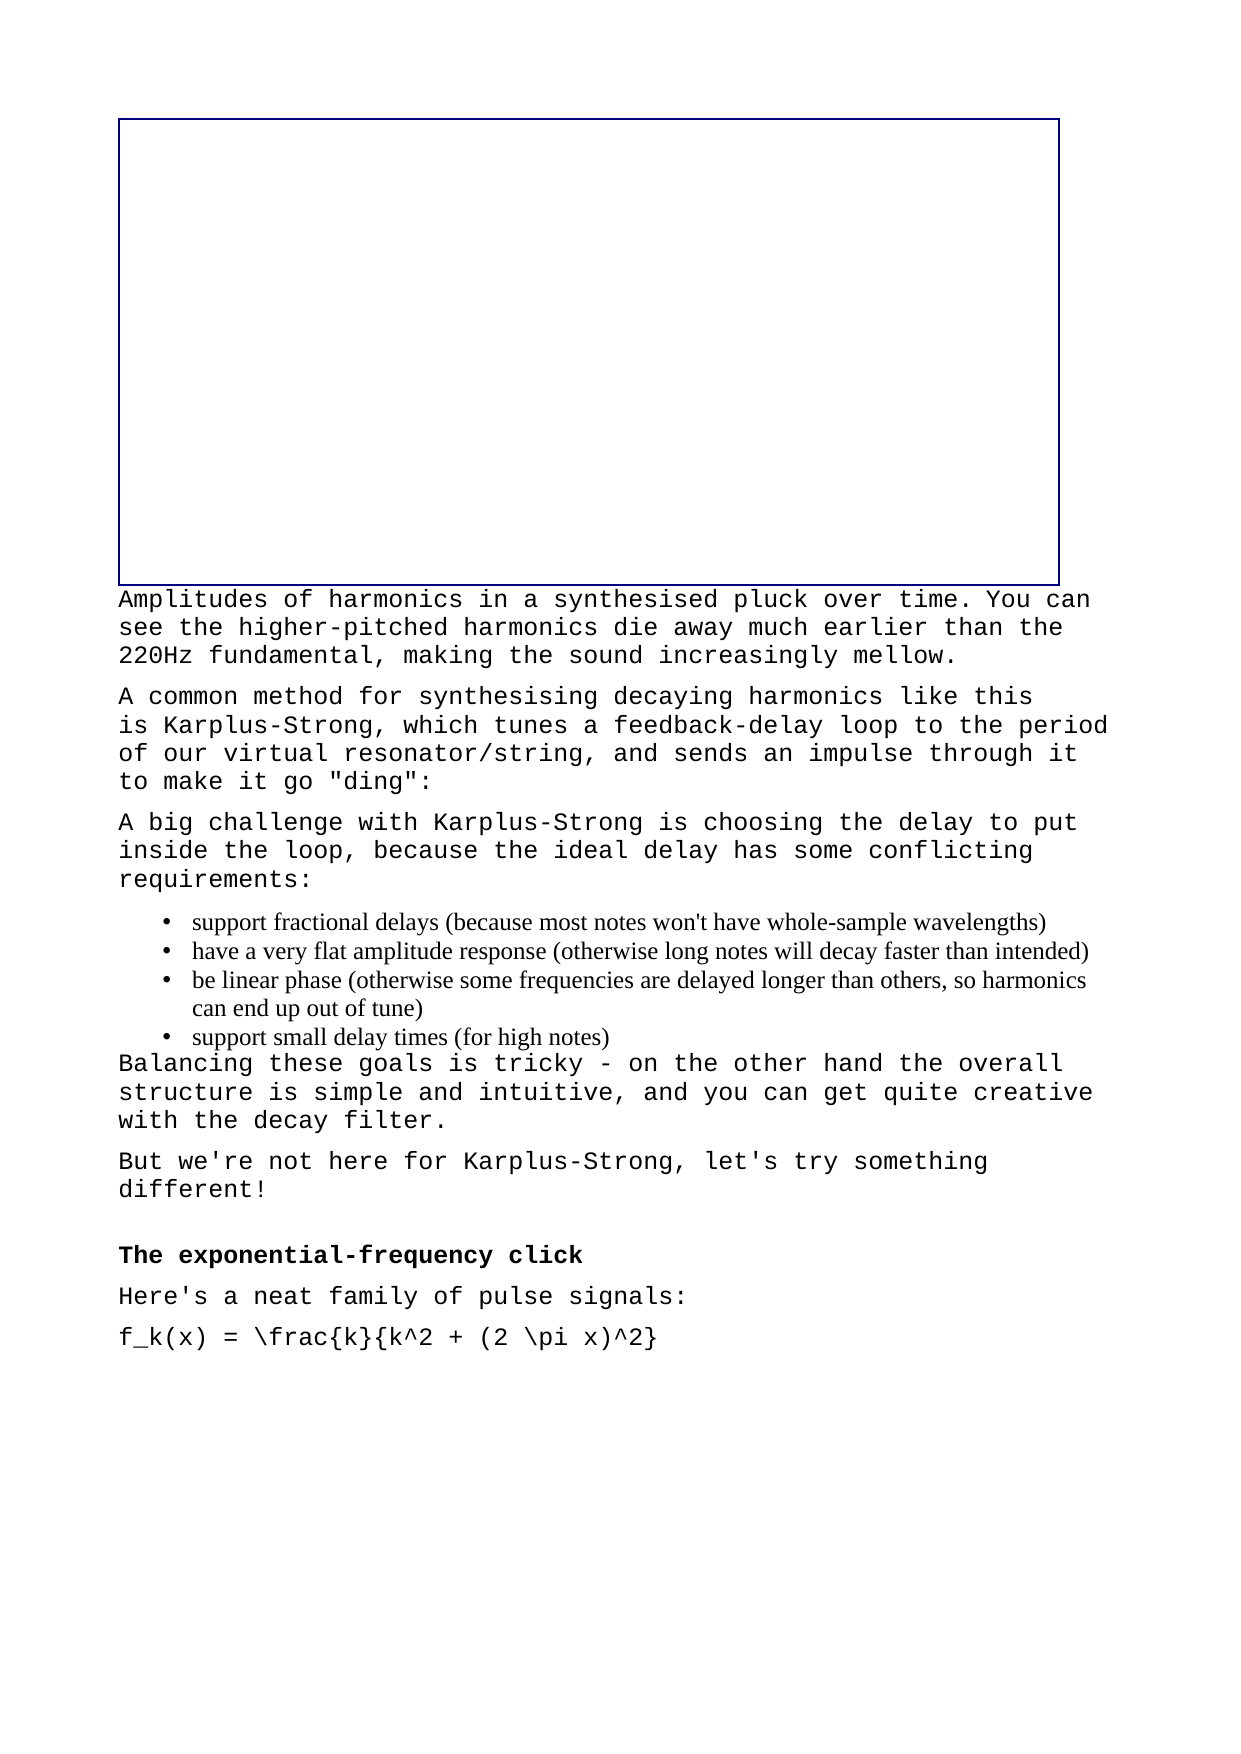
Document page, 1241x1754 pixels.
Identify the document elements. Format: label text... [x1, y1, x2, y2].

text Amplitudes of harmonics in a synthesised pluck over time. You can see the higher-pitched harmonics die away much earlier than the 220Hz fundamental, making the sound increasingly mellow. [118, 118, 1122, 671]
text A common method for synthesising decaying harmonics like this is Karplus-Strong, which tunes a feedback-delay loop to the period of our virtual resonator/string, and sends an impulse through it to make it go "ding": [118, 684, 1122, 797]
text f_k(x) = \frac{k}{k^2 + (2 \pi x)^2} [118, 1324, 1122, 1353]
list support fractional delays (because most notes won't have whole-sample wavelengths) [162, 907, 1122, 936]
list have a very flat amplitude response (otherwise long notes will decay faster than intended) [162, 936, 1122, 965]
list be linear phase (otherwise some frequencies are delayed longer than others, so harmonics can end up out of tune) [162, 965, 1122, 1022]
text Balancing these goals is tricky - on the other hand the overall structure is simple and intuitive, and you can get quite creative with the decay filter. [118, 1051, 1122, 1136]
text But we're not here for Karplus-Strong, let's try something different! [118, 1148, 1122, 1205]
subtitle The exponential-frequency click [118, 1243, 1122, 1271]
text Here's a neat family of pulse signals: [118, 1283, 1122, 1312]
text A big challenge with Karplus-Strong is choosing the delay to put inside the loop, because the ideal delay has some conflicting requirements: [118, 810, 1122, 895]
list support small delay times (for high notes) [162, 1022, 1122, 1051]
